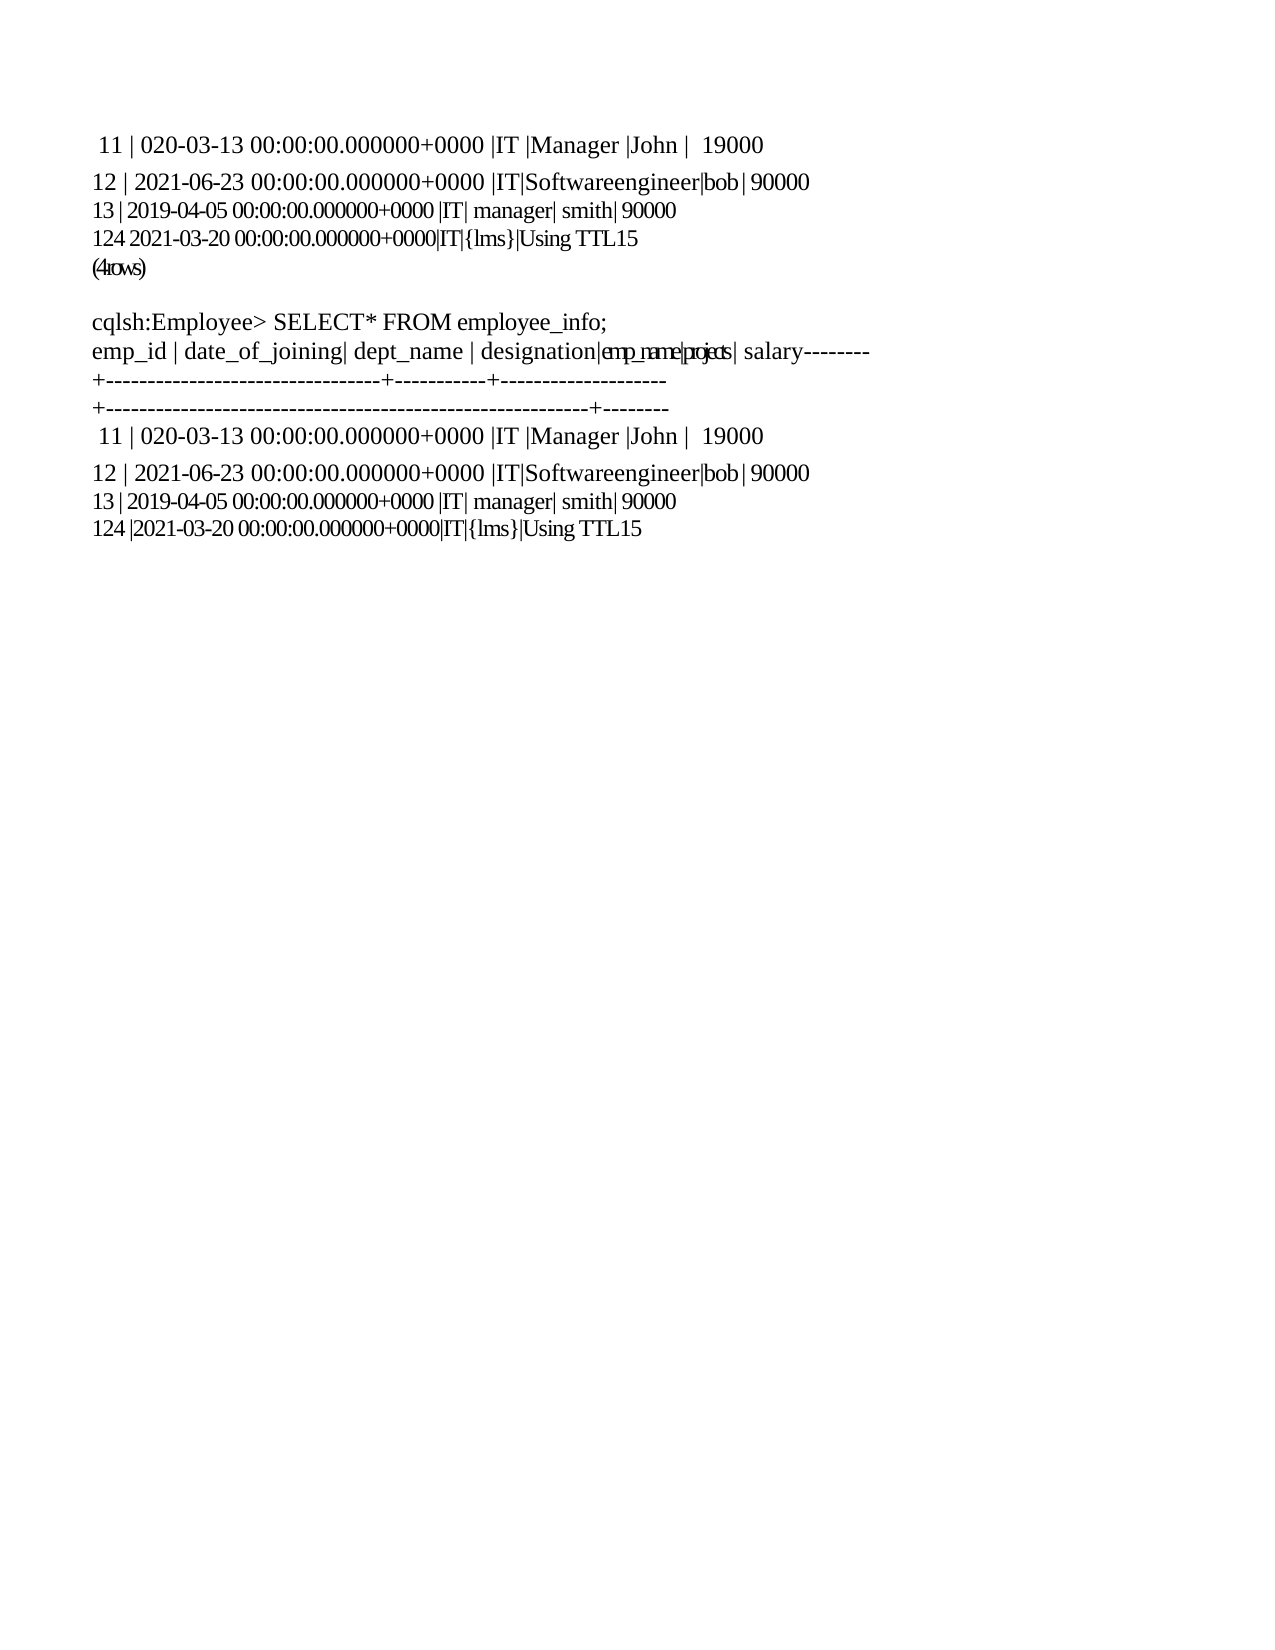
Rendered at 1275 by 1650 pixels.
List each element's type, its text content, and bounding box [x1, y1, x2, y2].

text 13 | 2019-04-05 00:00:00.000000+0000 |IT| manager| smith| 90000 [92, 196, 1177, 224]
text 12 | 2021-06-23 00:00:00.000000+0000 |IT|Softwareengineer|bob | 90000 [92, 167, 1023, 196]
text 124 2021-03-20 00:00:00.000000+0000|IT|{lms}|Using TTL15 [92, 224, 1177, 252]
text (4 rows) [92, 252, 706, 280]
text 12 | 2021-06-23 00:00:00.000000+0000 |IT|Softwareengineer|bob | 90000 [92, 458, 1023, 487]
text 11 | 020-03-13 00:00:00.000000+0000 |IT |Manager |John | 19000 [92, 422, 1177, 450]
text 11 | 020-03-13 00:00:00.000000+0000 |IT |Manager |John | 19000 [92, 132, 1177, 159]
text 124 |2021-03-20 00:00:00.000000+0000|IT|{lms}|Using TTL15 [92, 514, 1177, 542]
text emp_id | date_of_joining| dept_name | designation|emp_name | projects| salary--------+---------------------------------+-----------+--------------------+----------------------------------------------------------+-------- [92, 336, 1061, 422]
text cqlsh:Employee> SELECT* FROM employee_info; [92, 309, 1177, 336]
text 13 | 2019-04-05 00:00:00.000000+0000 |IT| manager| smith| 90000 [92, 487, 1177, 514]
